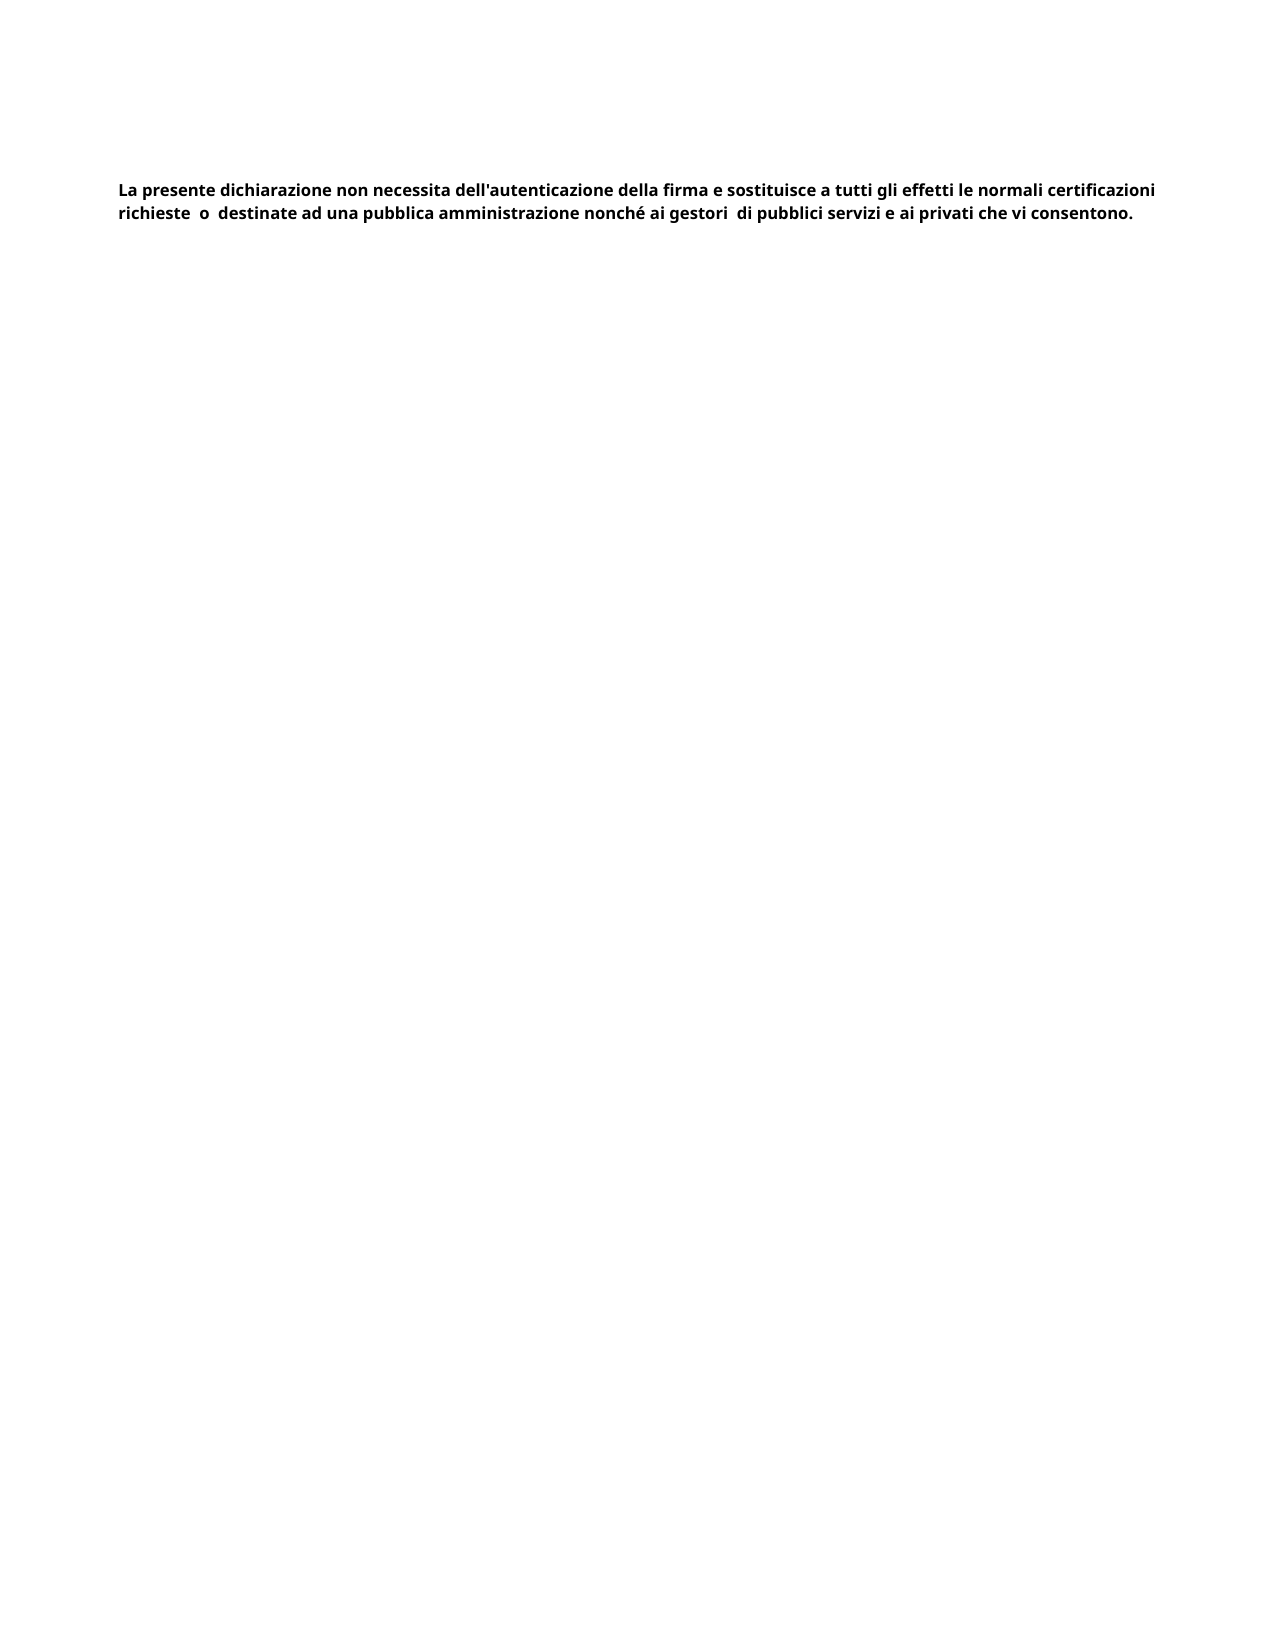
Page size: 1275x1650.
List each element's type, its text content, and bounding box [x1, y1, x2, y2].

text La presente dichiarazione non necessita dell'autenticazione della firma e sostituisce a tutti gli effetti le normali certificazioni richieste o destinate ad una pubblica amministrazione nonché ai gestori di pubblici servizi e ai privati che vi consentono. [118, 179, 1157, 224]
